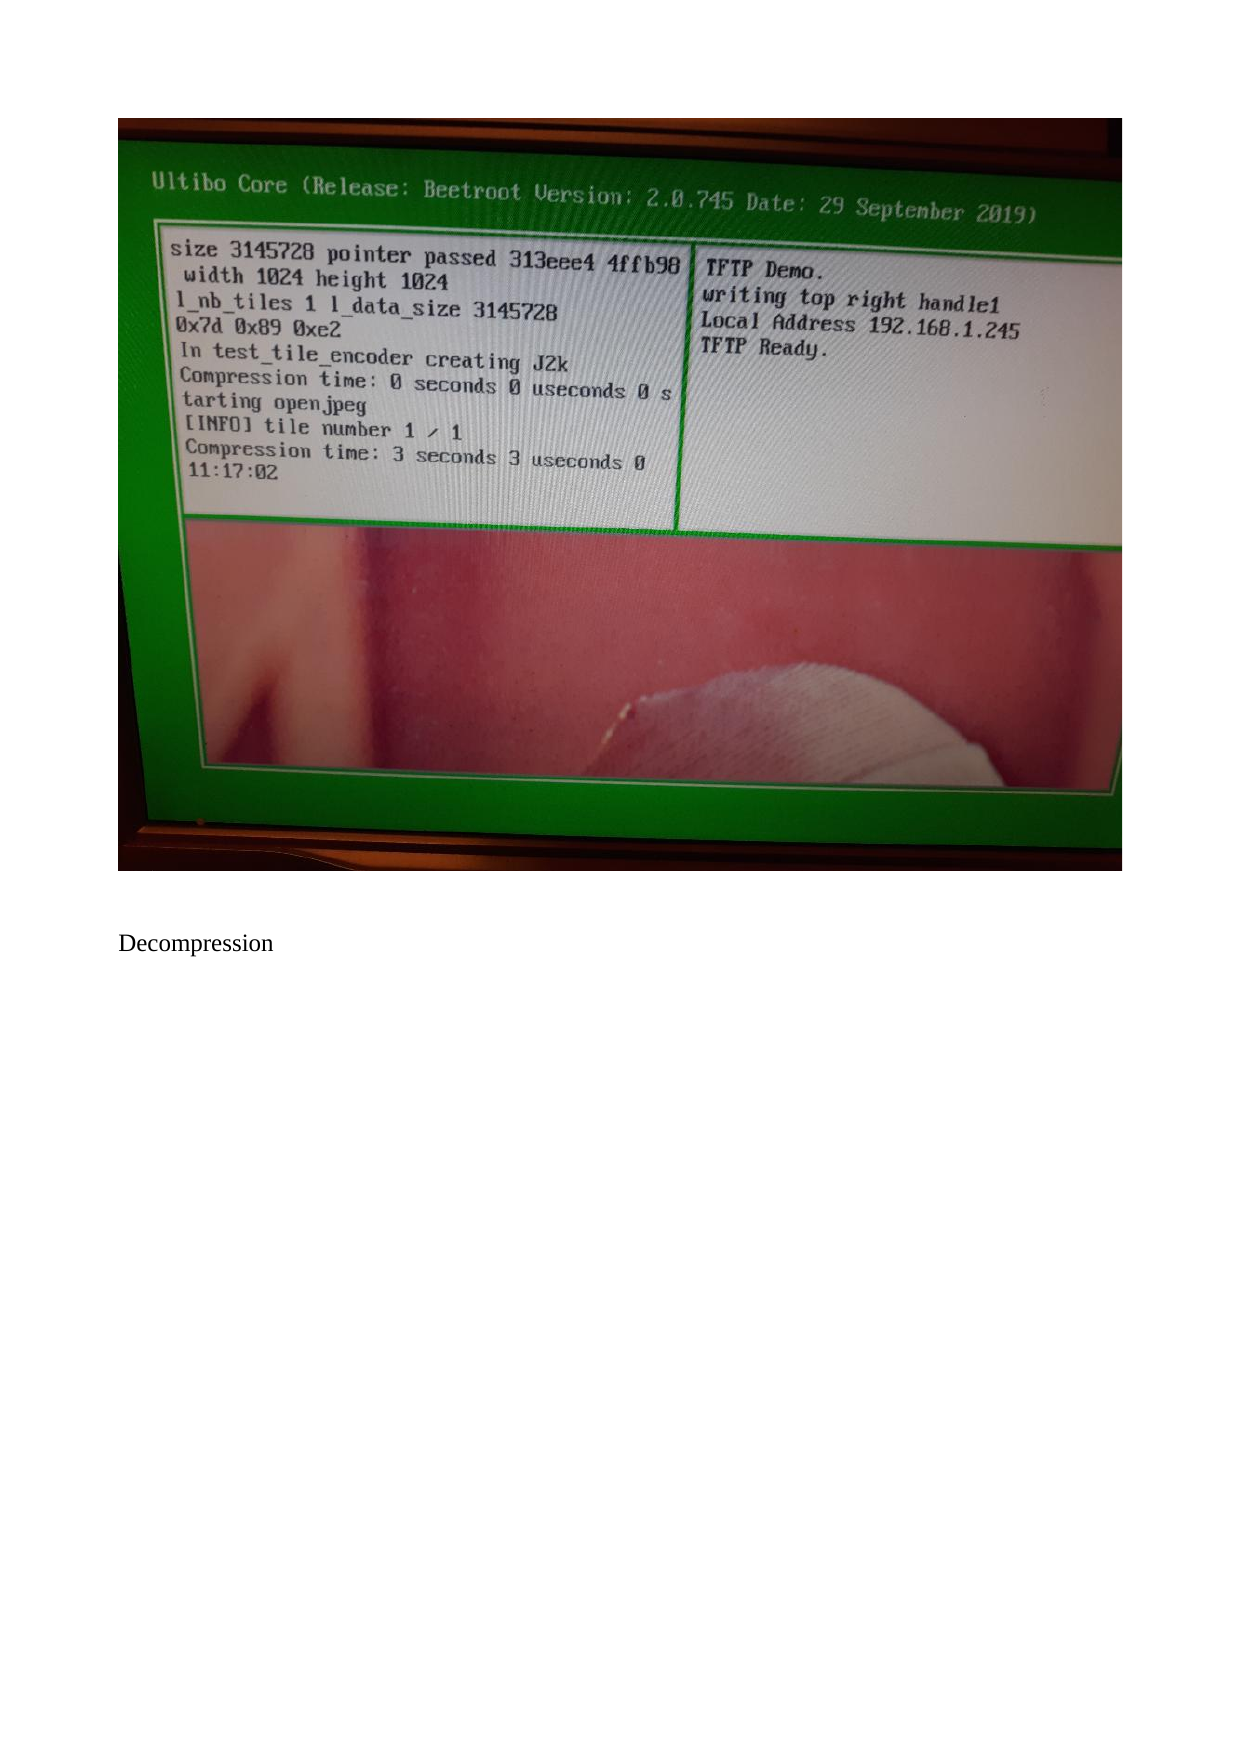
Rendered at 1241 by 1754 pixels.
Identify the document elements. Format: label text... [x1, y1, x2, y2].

text Decompression [118, 928, 1122, 957]
picture [118, 118, 1123, 871]
